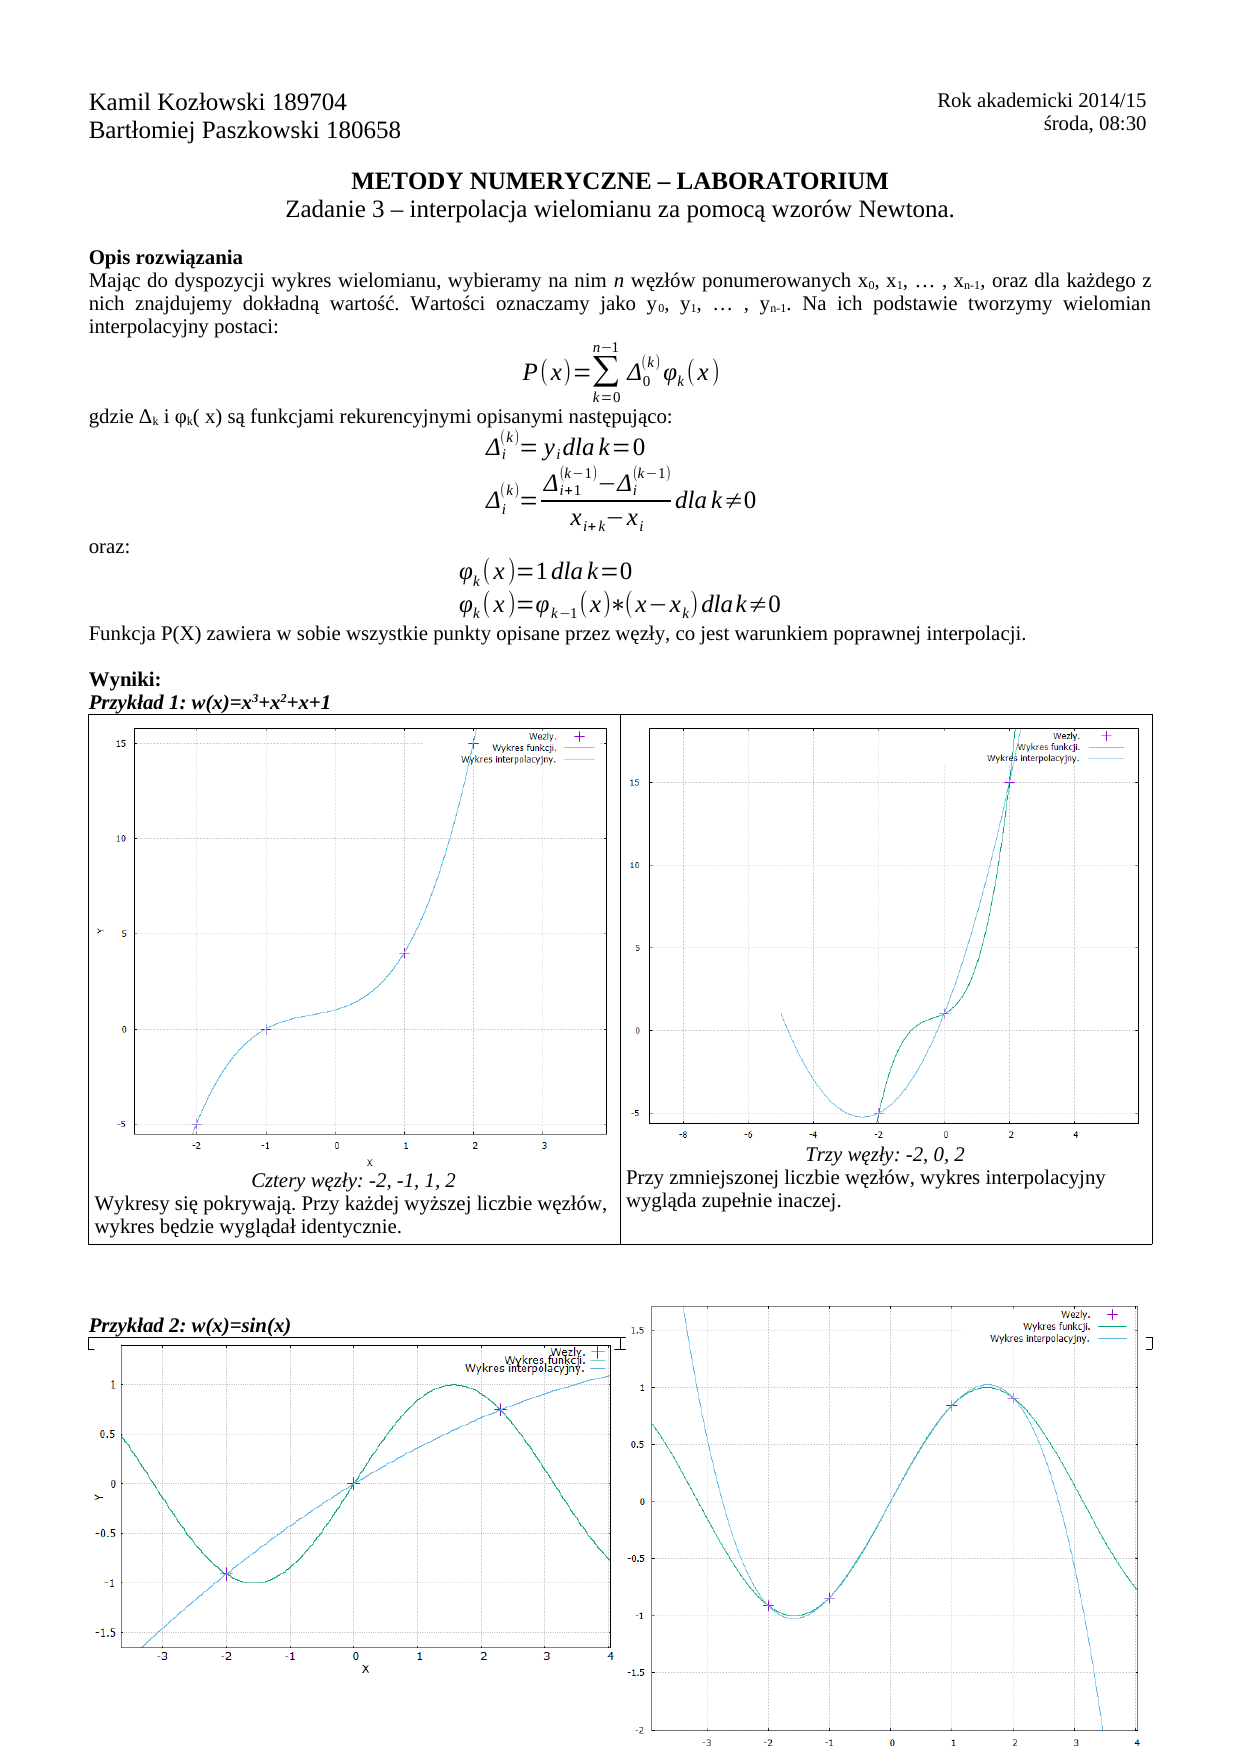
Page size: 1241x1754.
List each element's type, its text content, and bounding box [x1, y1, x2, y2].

table_header Cztery węzły: -2, -1, 1, 2 Wykresy się pokrywają. Przy każdej wyższej liczbie węzłów, wykres będzie wyglądał identycznie. [89, 715, 620, 1244]
table_header [89, 1338, 620, 1348]
text Przykład 1: w(x)=x3+x2+x+1 [88, 691, 1152, 714]
picture [94, 1342, 615, 1675]
text Mając do dyspozycji wykres wielomianu, wybieramy na nim n węzłów ponumerowanych x0, x1, … , xn-1, oraz dla każdego z nich znajdujemy dokładną wartość. Wartości oznaczamy jako y0, y1, … , yn-1. Na ich podstawie tworzymy wielomian interpolacyjny postaci: [88, 269, 1152, 338]
picture [625, 1301, 1146, 1754]
text gdzie Δk i φk( x) są funkcjami rekurencyjnymi opisanymi następująco: [88, 405, 1152, 428]
text Przykład 2: w(x)=sin(x) [88, 1314, 625, 1337]
text oraz: [88, 535, 1152, 558]
text METODY NUMERYCZNE – LABORATORIUM [88, 167, 1152, 195]
table_header Trzy węzły: -2, 0, 2 Przy zmniejszonej liczbie węzłów, wykres interpolacyjny wygląda zupełnie inaczej. [621, 715, 1152, 1244]
table_header Kamil Kozłowski 189704 Bartłomiej Paszkowski 180658 [89, 89, 620, 144]
picture [625, 720, 1146, 1143]
table_header Rok akademicki 2014/15 środa, 08:30 [620, 89, 1152, 144]
text Wyniki: [88, 668, 1152, 691]
text Zadanie 3 – interpolacja wielomianu za pomocą wzorów Newtona. [88, 195, 1152, 222]
text Opis rozwiązania [88, 246, 1152, 269]
picture [94, 720, 615, 1169]
text Funkcja P(X) zawiera w sobie wszystkie punkty opisane przez węzły, co jest warunkiem poprawnej interpolacji. [88, 622, 1152, 645]
